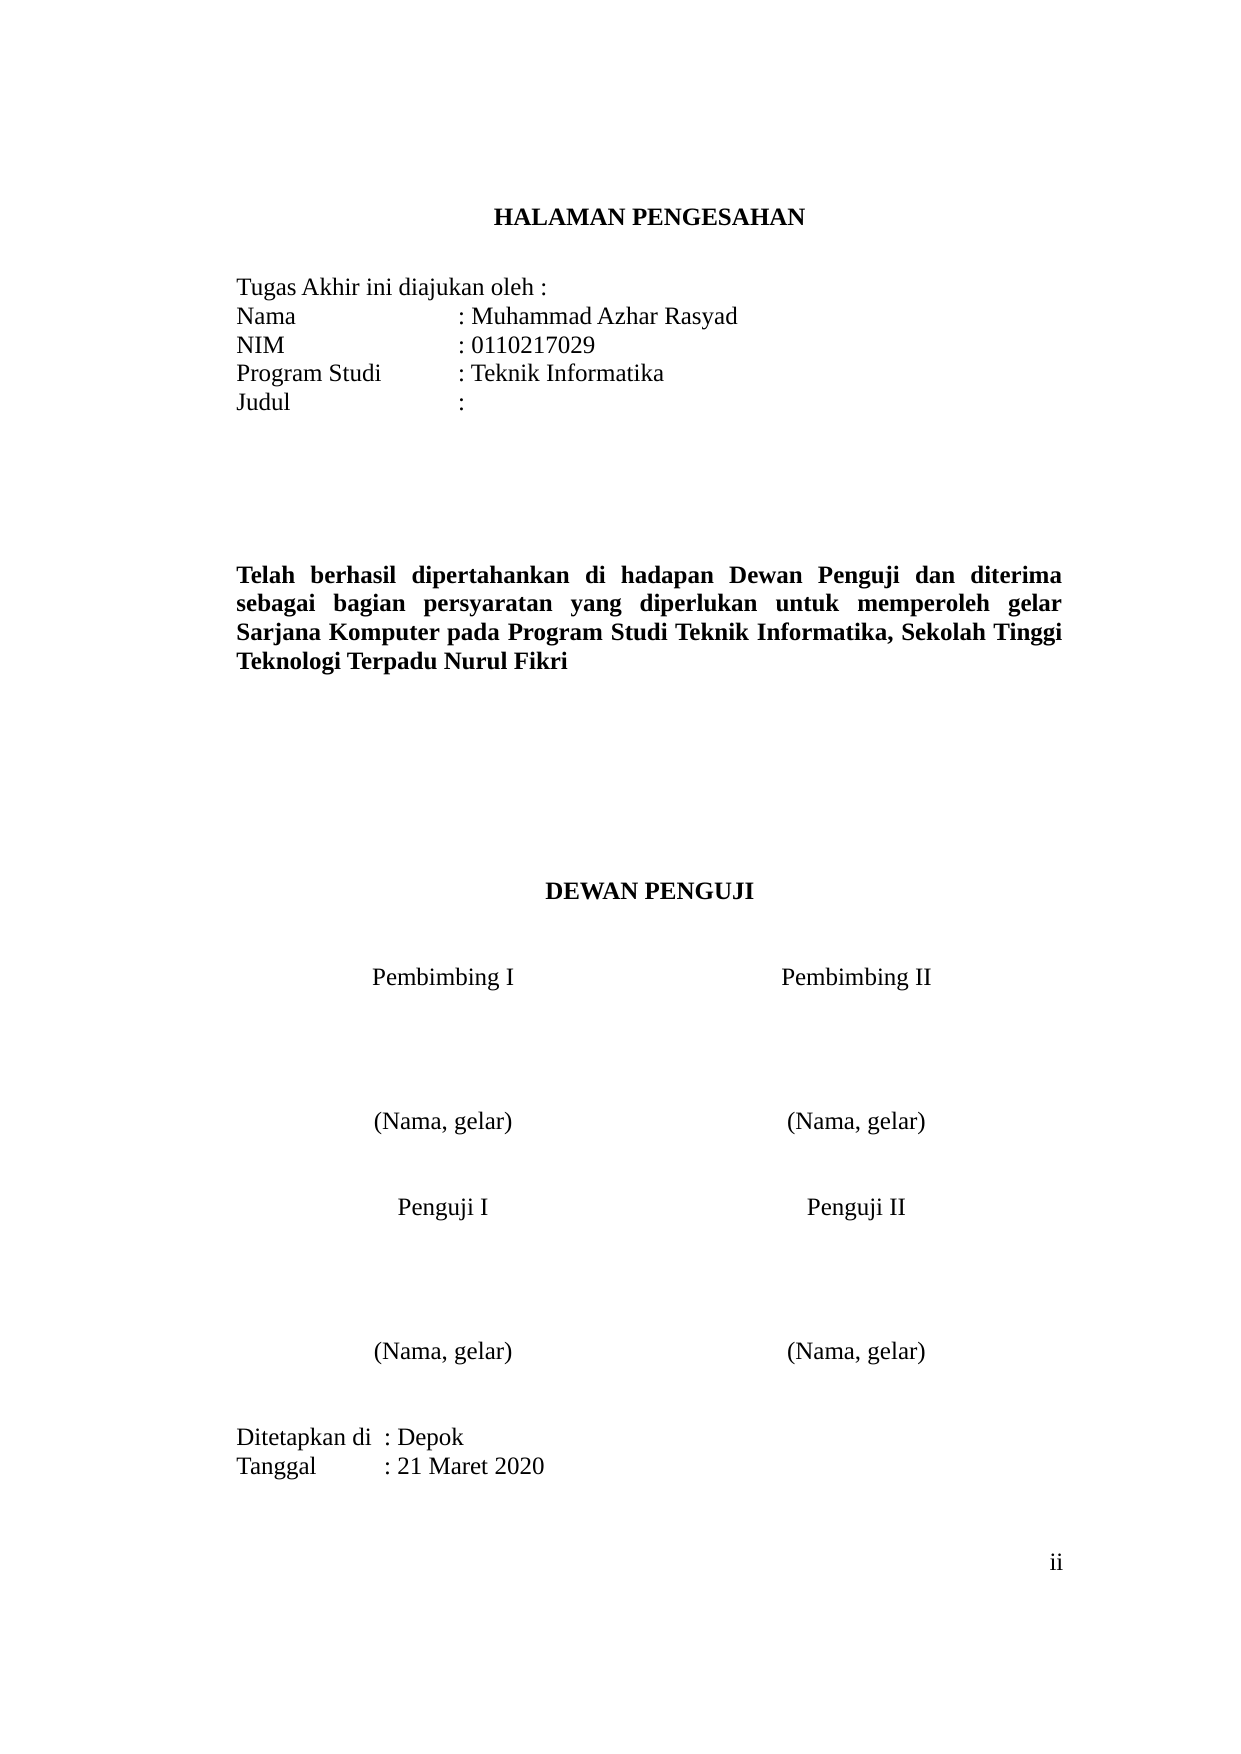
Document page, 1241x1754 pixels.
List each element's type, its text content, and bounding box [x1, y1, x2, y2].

table_header Pembimbing II (Nama, gelar) [650, 962, 1063, 1192]
table_cell Penguji II (Nama, gelar) [650, 1192, 1063, 1365]
text Judul : [236, 387, 1063, 416]
table_header Pembimbing I (Nama, gelar) [236, 962, 649, 1192]
text Program Studi : Teknik Informatika [236, 358, 1063, 387]
text Nama : Muhammad Azhar Rasyad [236, 301, 1063, 330]
text NIM : 0110217029 [236, 330, 1063, 358]
subtitle HALAMAN PENGESAHAN [236, 202, 1063, 231]
table_cell Penguji I (Nama, gelar) [236, 1192, 649, 1365]
text Telah berhasil dipertahankan di hadapan Dewan Penguji dan diterima sebagai bagian persyaratan yang diperlukan untuk memperoleh gelar Sarjana Komputer pada Program Studi Teknik Informatika, Sekolah Tinggi Teknologi Terpadu Nurul Fikri [236, 560, 1063, 675]
text Tugas Akhir ini diajukan oleh : [236, 272, 1063, 301]
text Ditetapkan di : Depok [236, 1422, 1063, 1451]
text Tanggal : 21 Maret 2020 [236, 1451, 1063, 1480]
text DEWAN PENGUJI [236, 876, 1063, 905]
